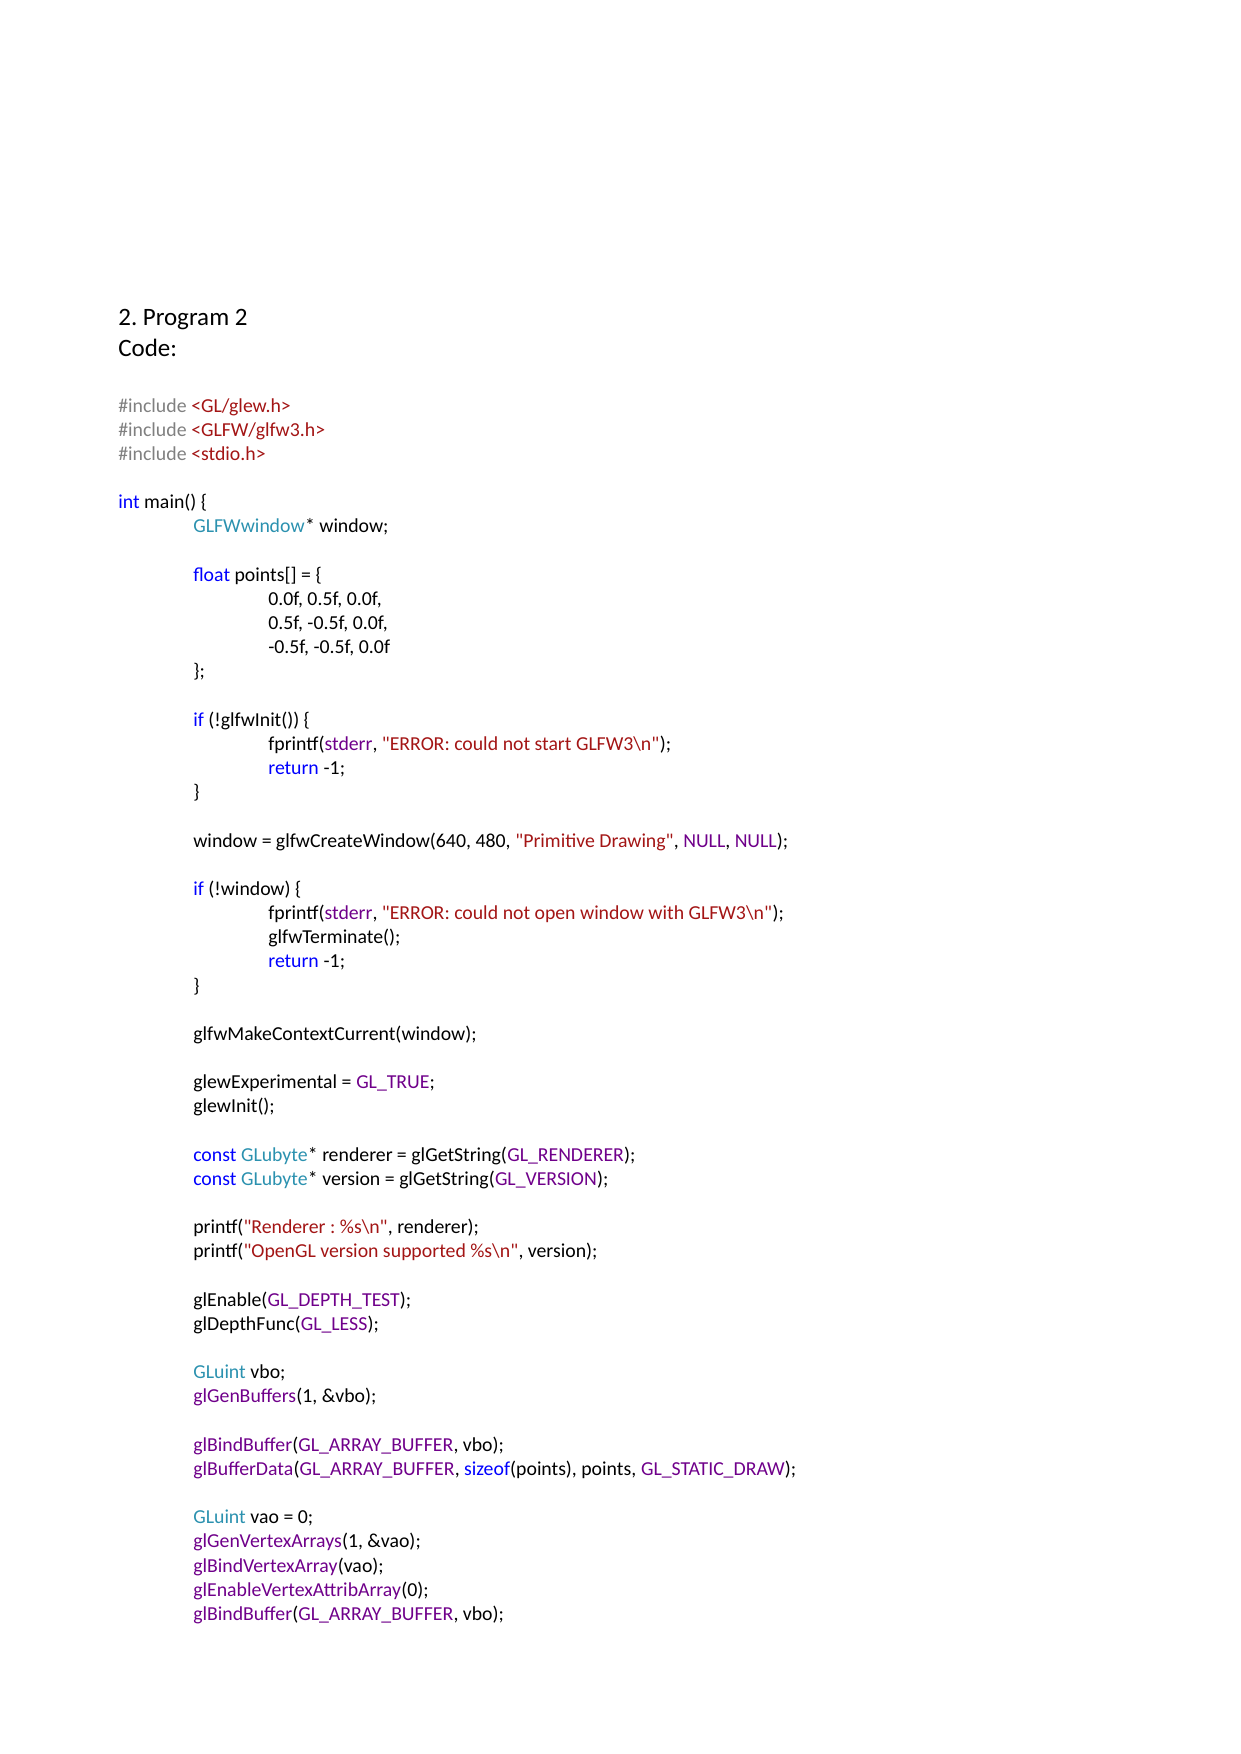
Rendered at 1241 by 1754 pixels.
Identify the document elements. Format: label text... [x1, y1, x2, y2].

text glewExperimental = GL_TRUE; [118, 1069, 1122, 1094]
text glEnable(GL_DEPTH_TEST); [118, 1287, 1122, 1311]
text glBufferData(GL_ARRAY_BUFFER, sizeof(points), points, GL_STATIC_DRAW); [118, 1456, 1122, 1480]
text glGenVertexArrays(1, &vao); [118, 1529, 1122, 1553]
text const GLubyte* renderer = glGetString(GL_RENDERER); [118, 1142, 1122, 1166]
text int main() { [118, 489, 1122, 514]
text 0.0f, 0.5f, 0.0f, [118, 586, 1122, 610]
text GLuint vbo; [118, 1359, 1122, 1384]
text glfwTerminate(); [118, 924, 1122, 949]
text const GLubyte* version = glGetString(GL_VERSION); [118, 1166, 1122, 1190]
text glEnableVertexAttribArray(0); [118, 1577, 1122, 1601]
text glfwMakeContextCurrent(window); [118, 1021, 1122, 1045]
text return -1; [118, 949, 1122, 973]
text #include <GL/glew.h> [118, 393, 1122, 417]
text glDepthFunc(GL_LESS); [118, 1311, 1122, 1335]
text GLFWwindow* window; [118, 514, 1122, 538]
text window = glfwCreateWindow(640, 480, "Primitive Drawing", NULL, NULL); [118, 828, 1122, 852]
text Code: [118, 332, 1122, 362]
text fprintf(stderr, "ERROR: could not open window with GLFW3\n"); [118, 900, 1122, 924]
text glGenBuffers(1, &vbo); [118, 1384, 1122, 1408]
text #include <GLFW/glfw3.h> [118, 417, 1122, 441]
text if (!window) { [118, 876, 1122, 900]
text 2. Program 2 [118, 301, 1122, 332]
text glewInit(); [118, 1094, 1122, 1118]
text }; [118, 659, 1122, 683]
text printf("Renderer : %s\n", renderer); [118, 1214, 1122, 1239]
text } [118, 973, 1122, 997]
text glBindBuffer(GL_ARRAY_BUFFER, vbo); [118, 1432, 1122, 1456]
text GLuint vao = 0; [118, 1504, 1122, 1529]
text 0.5f, -0.5f, 0.0f, [118, 610, 1122, 634]
text -0.5f, -0.5f, 0.0f [118, 634, 1122, 659]
text glBindBuffer(GL_ARRAY_BUFFER, vbo); [118, 1601, 1122, 1625]
text float points[] = { [118, 562, 1122, 586]
text fprintf(stderr, "ERROR: could not start GLFW3\n"); [118, 731, 1122, 755]
text return -1; [118, 755, 1122, 779]
text glBindVertexArray(vao); [118, 1553, 1122, 1577]
text #include <stdio.h> [118, 441, 1122, 465]
text if (!glfwInit()) { [118, 707, 1122, 731]
text printf("OpenGL version supported %s\n", version); [118, 1239, 1122, 1263]
text } [118, 779, 1122, 804]
